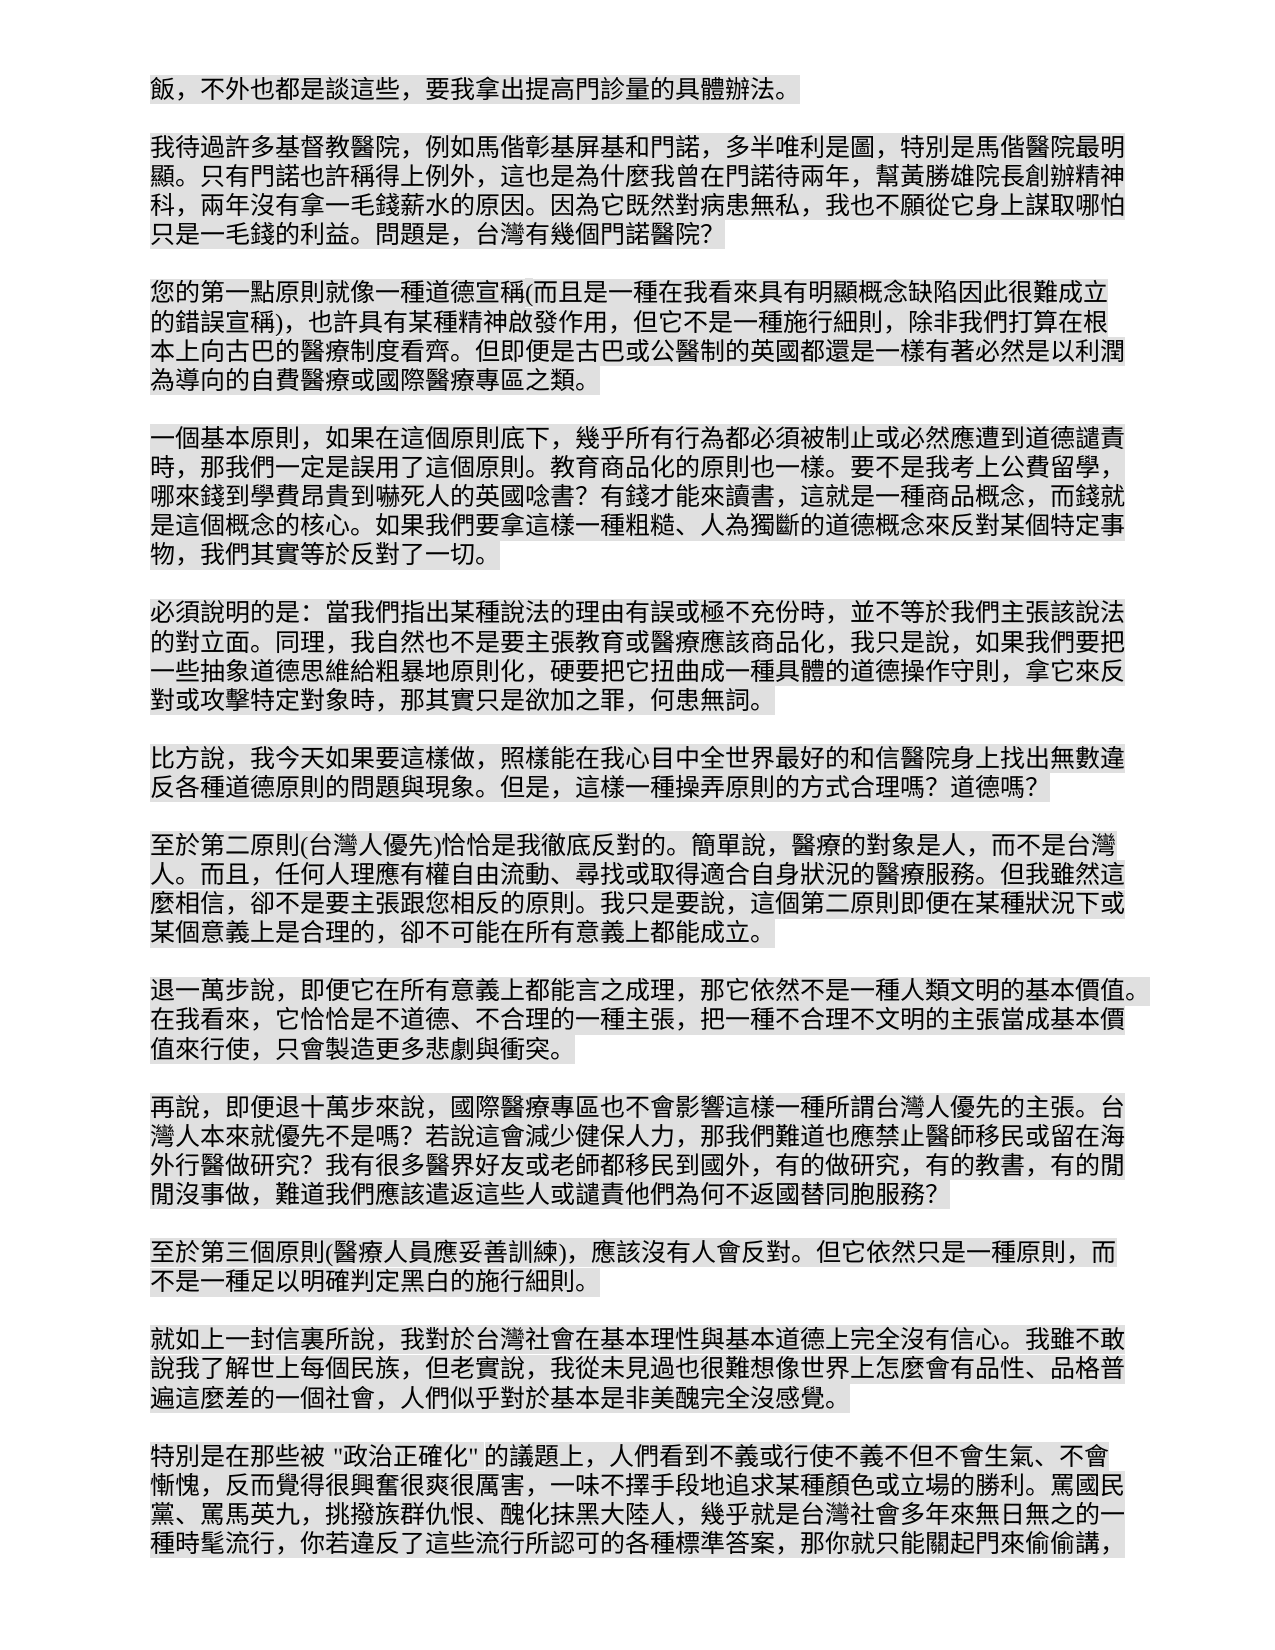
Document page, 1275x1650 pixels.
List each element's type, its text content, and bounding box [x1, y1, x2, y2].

text 黃院長午安。 假設有人同樣持有您這三點原則，那他依然很可能在同一個問題上得出完全不一樣的結論。因為原則畢竟是原則，原則與實務之間是並不是一種機械式的對應關係，而是一種詩一般的隱喻，一種啟發。 這就好像我常看一些年輕醫師或甚至資深的醫師，拿起 DSM 或 ICD，像交通警察開罰單那樣，根據一條一條的症狀之字面意義做診斷。我念醫學院時，也曾好玩地以此方式給自己做診斷，結果發現我竟然符合精神分裂症、憂鬱症、自我挫敗人格及其它一大堆診斷。特別是精神分裂症，簡直可以確立診斷--如果我們要這樣誤用診斷原則的話。 如果我們要在原則(PRINCIPLE)和實務操作(PRACTICE)之間建立起這樣一種不可能存在的機械式字面對應關係，那麼，這些原則幾乎可以打倒所有的實務操作，使之無法成立。這意味著一種原則的誤用與濫用。 例如第一點原則 (反對醫療追求利益或說反對醫療商品化) 若成立，那麼，除了應該消滅氾濫成災的醫學美容以及一大半的整型外科和皮膚科臨床業務之外，首先我們得消滅所有私立醫院包括診所，因為他們 (包括我也一樣)，並不是開醫院或開診所來做慈善，這基本上就是一種商業行為，在行銷商品的過程中，醫療人員的學經歷及各種臨床實務表現或外加修辭例如什麼百大名醫選拔等等等，便成為一種廣告行銷手段。 因此，即便是我自己的診所也一樣得四處設立廣告看板。這基本上就是追求利潤。差別只是在於我不會像其他許多診所那樣行使詐術或以傷害病患健康的方式來謀取不正當的最大利潤。 我並不反對公醫制度，事實上我甚至嚮往像古巴那樣一種看病完全不是問題而且幾乎沒有任何階級差異的醫療制度(但古巴仍有國際醫療專區)。但我不願意發表一種我也許做不到而且也不打算去追求的主張，因為光說而不做無異空談。口頭上要反對或主張什麼很容易，高調一個比一個高，重點是有沒有可行性？做不做得到？ 接著，在反醫療商品化或反對追求醫療利潤的道德大帽子底下，我們也該廢除頭等、二等病床或自費藥品自費器材等等之類的東西，更該打倒像台大專為大官及政商名流服務的景福門診。因為，如果 "醫療不是商品" 或 "醫療不該追求利潤" 是這樣一種機械化的基本原則，那我們目前的醫療狀況就必須整個廢除並且來一番文化大革命才行，因為我們的醫療現狀處處都是商品，處處都是利潤取向，處處都是利益與資源的競爭與掠奪，其商品化的程度與普及，遠遠超過所謂國際醫療專區不知道幾千幾萬倍。 就連根本沒有成本壓力的台大，不也一樣關注各種所謂產能與收支，甚至掛起紅布條慶祝門診量創新高、獲得什麼獎之類。各大醫院開會往往就是檢討這類績效問題。至於大家平常朗朗上口的所謂競爭力，不也就是典型的商場概念。我的診所背後出資老闆每次找我吃飯，不外也都是談這些，要我拿出提高門診量的具體辦法。 我待過許多基督教醫院，例如馬偕彰基屏基和門諾，多半唯利是圖，特別是馬偕醫院最明顯。只有門諾也許稱得上例外，這也是為什麼我曾在門諾待兩年，幫黃勝雄院長創辦精神科，兩年沒有拿一毛錢薪水的原因。因為它既然對病患無私，我也不願從它身上謀取哪怕只是一毛錢的利益。問題是，台灣有幾個門諾醫院？ 您的第一點原則就像一種道德宣稱(而且是一種在我看來具有明顯概念缺陷因此很難成立的錯誤宣稱)，也許具有某種精神啟發作用，但它不是一種施行細則，除非我們打算在根本上向古巴的醫療制度看齊。但即便是古巴或公醫制的英國都還是一樣有著必然是以利潤為導向的自費醫療或國際醫療專區之類。 一個基本原則，如果在這個原則底下，幾乎所有行為都必須被制止或必然應遭到道德譴責時，那我們一定是誤用了這個原則。教育商品化的原則也一樣。要不是我考上公費留學，哪來錢到學費昂貴到嚇死人的英國唸書？有錢才能來讀書，這就是一種商品概念，而錢就是這個概念的核心。如果我們要拿這樣一種粗糙、人為獨斷的道德概念來反對某個特定事物，我們其實等於反對了一切。 必須說明的是：當我們指出某種說法的理由有誤或極不充份時，並不等於我們主張該說法的對立面。同理，我自然也不是要主張教育或醫療應該商品化，我只是說，如果我們要把一些抽象道德思維給粗暴地原則化，硬要把它扭曲成一種具體的道德操作守則，拿它來反對或攻擊特定對象時，那其實只是欲加之罪，何患無詞。 比方說，我今天如果要這樣做，照樣能在我心目中全世界最好的和信醫院身上找出無數違反各種道德原則的問題與現象。但是，這樣一種操弄原則的方式合理嗎？道德嗎？ 至於第二原則(台灣人優先)恰恰是我徹底反對的。簡單說，醫療的對象是人，而不是台灣人。而且，任何人理應有權自由流動、尋找或取得適合自身狀況的醫療服務。但我雖然這麼相信，卻不是要主張跟您相反的原則。我只是要說，這個第二原則即便在某種狀況下或某個意義上是合理的，卻不可能在所有意義上都能成立。 退一萬步說，即便它在所有意義上都能言之成理，那它依然不是一種人類文明的基本價值。在我看來，它恰恰是不道德、不合理的一種主張，把一種不合理不文明的主張當成基本價值來行使，只會製造更多悲劇與衝突。 再說，即便退十萬步來說，國際醫療專區也不會影響這樣一種所謂台灣人優先的主張。台灣人本來就優先不是嗎？若說這會減少健保人力，那我們難道也應禁止醫師移民或留在海外行醫做研究？我有很多醫界好友或老師都移民到國外，有的做研究，有的教書，有的閒閒沒事做，難道我們應該遣返這些人或譴責他們為何不返國替同胞服務？ 至於第三個原則(醫療人員應妥善訓練)，應該沒有人會反對。但它依然只是一種原則，而不是一種足以明確判定黑白的施行細則。 就如上一封信裏所說，我對於台灣社會在基本理性與基本道德上完全沒有信心。我雖不敢說我了解世上每個民族，但老實說，我從未見過也很難想像世界上怎麼會有品性、品格普遍這麼差的一個社會，人們似乎對於基本是非美醜完全沒感覺。 特別是在那些被 "政治正確化" 的議題上，人們看到不義或行使不義不但不會生氣、不會慚愧，反而覺得很興奮很爽很厲害，一味不擇手段地追求某種顏色或立場的勝利。罵國民黨、罵馬英九，挑撥族群仇恨、醜化抹黑大陸人，幾乎就是台灣社會多年來無日無之的一種時髦流行，你若違反了這些流行所認可的各種標準答案，那你就只能關起門來偷偷講，否則便會招來永無止盡的抹黑造謠攻擊醜化騷擾等等等。 就像鑑慧的同事只是在院務會議上發表了幾句對於鄭南榕傷害自我生命、不敢茍同的看法，馬上遭到抄家滅族式的攻擊和騷擾，連夜裏都不敢在成大校園裏走動，怕有人身危險。 總之，我實在很厭倦了這些事。做為一個 "人"，尊嚴與正直很重要，因此我不打算再關心台灣社會的事。 至於我之前寫的那幾萬字或十幾萬字，有的我刪了，有的還在，但我不想拿出來談。因為，如果一個公眾議題或一組概念分析，我沒法公開談論，其實也就沒有私下談論的意義與價值。 我寫的那些，其實翻來覆去也只是企圖釐清有關 "概念之為物" 的一些概念分析，很長，就像一本哲學概念的基本教材那樣。我沒法說它寫得很好，但我不認為它能夠在台灣這樣一種反智敗德的落後社會中獲得最基本的一點理解和尊重，換來的百分之百肯定還是辱罵抹黑造謠醜化攻擊騷擾及人身傷害等等這些。 過去三十年來，為了一點義憤，為了對美與良善的一種嚮往，我已經太對不起自己的父母和家人。這幾年，我慢慢覺悟了；千秋之事千秋決，屬於時間的東西，就留給永恆時光去造化吧。 黃院長還記得幾年前您曾找我幫忙籌劃陽明、清華等四所大學一系列的倫理巡迴演講課程嗎？記得跟您提過，我若要成為主講者之一，當時原本想講的題目就是 Against Moral Principlism (反對道德原則化)，我說我打算從維根斯坦關於數列的一些看法來討論道德有無可能原則化以及該不該原則化的問題。對於這問題，我到現在都還在日夜思索，寫作不斷。因此，基本上我並不是真的在討論國際醫療專區，而只是拿它以及拿您的一些看法來討論道德原則化的可能性。 學術上，我們可以盡情發揮思想的翅膀，任其在抽象世界中遨翔，但在現實議論上，我要說的，其實也不過就像上面所講的這些。當然還有其它很多問題，但我想我們還是就此打住吧。 台灣醫界中，我佩服景仰的人不多，黃院長自然是其中之一。我常跟鑑慧說，黃院長和您的和信醫院始終是我在痛苦不堪的醫界環境中心裏的一點火苗，一個渴望。義人的話總是值得聆聽，但義人之所思所言卻往往不一定正確，但它產生的誤導與傷害卻十分巨大。 陳真 2014. 06. 02. [150, 75, 1125, 1558]
